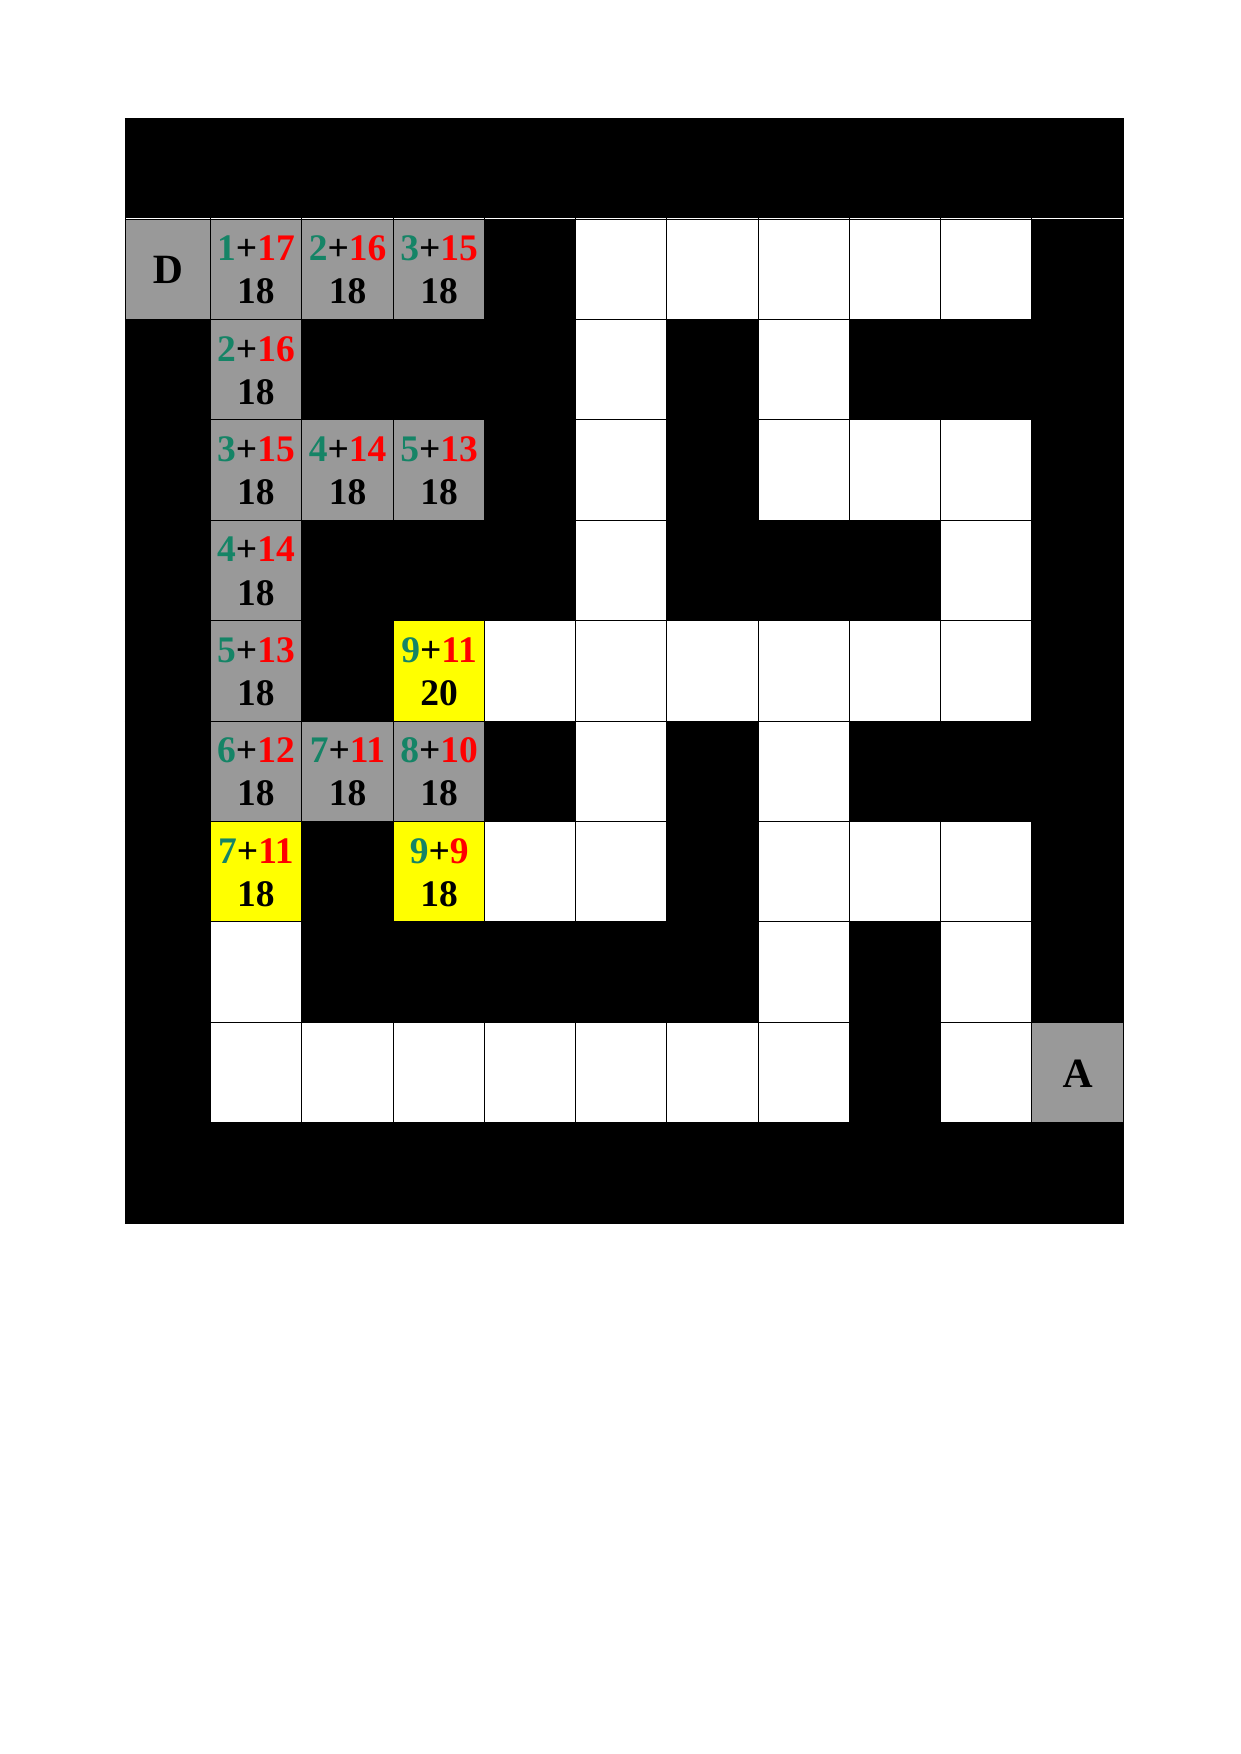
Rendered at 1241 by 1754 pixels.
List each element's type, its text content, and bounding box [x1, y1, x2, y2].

table_cell [941, 1123, 1031, 1223]
table_header [576, 119, 666, 218]
table_cell [126, 1123, 210, 1223]
table_cell [759, 621, 849, 721]
table_cell [667, 320, 758, 419]
table_cell [126, 922, 210, 1022]
table_cell [941, 1023, 1031, 1122]
table_cell [485, 722, 575, 821]
table_cell [667, 822, 758, 921]
table_cell [667, 521, 758, 620]
table_cell [850, 822, 940, 921]
table_header [850, 119, 940, 218]
table_cell [759, 220, 849, 319]
table_header [941, 119, 1031, 218]
table_cell [576, 320, 666, 419]
table_cell 5+13 18 [211, 621, 301, 721]
table_cell [302, 521, 393, 620]
table_cell [850, 521, 940, 620]
table_cell [576, 621, 666, 721]
table_cell [850, 320, 940, 419]
table_cell [667, 220, 758, 319]
table_cell [1032, 922, 1123, 1022]
table_cell [667, 722, 758, 821]
table_cell 2+16 18 [211, 320, 301, 419]
table_cell [1032, 1123, 1123, 1223]
table_cell [126, 621, 210, 721]
table_cell 6+12 18 [211, 722, 301, 821]
table_cell [485, 521, 575, 620]
table_cell [1032, 621, 1123, 721]
table_cell [759, 420, 849, 520]
table_cell 4+14 18 [302, 420, 393, 520]
table_cell [302, 922, 393, 1022]
table_cell [394, 521, 484, 620]
table_cell [941, 220, 1031, 319]
table_cell 3+15 18 [394, 220, 484, 319]
table_cell [211, 922, 301, 1022]
table_cell [576, 1123, 666, 1223]
table_cell [302, 1023, 393, 1122]
table_cell [126, 822, 210, 921]
table_cell [126, 1023, 210, 1122]
table_cell [941, 922, 1031, 1022]
table_cell [1032, 521, 1123, 620]
table_cell [667, 621, 758, 721]
table_cell [485, 822, 575, 921]
table_cell D [126, 220, 210, 319]
table_cell [126, 521, 210, 620]
table_cell [759, 922, 849, 1022]
table_header [126, 119, 210, 218]
table_cell [850, 722, 940, 821]
table_cell [941, 621, 1031, 721]
table_cell 9+11 20 [394, 621, 484, 721]
table_cell [576, 1023, 666, 1122]
table_cell [1032, 420, 1123, 520]
table_cell [759, 1123, 849, 1223]
table_cell [126, 420, 210, 520]
table_cell [211, 1123, 301, 1223]
table_cell [485, 220, 575, 319]
table_cell [302, 1123, 393, 1223]
table_header [394, 119, 484, 218]
table_cell 3+15 18 [211, 420, 301, 520]
table_cell [1032, 722, 1123, 821]
table_cell 4+14 18 [211, 521, 301, 620]
table_cell [485, 1123, 575, 1223]
table_cell [759, 722, 849, 821]
table_cell 9+9 18 [394, 822, 484, 921]
table_header [1032, 119, 1123, 218]
table_cell [1032, 320, 1123, 419]
table_cell [850, 1023, 940, 1122]
table_cell 8+10 18 [394, 722, 484, 821]
table_cell [1032, 822, 1123, 921]
table_cell [576, 822, 666, 921]
table_cell [394, 922, 484, 1022]
table_cell A [1032, 1023, 1123, 1122]
table_header [485, 119, 575, 218]
table_cell [850, 420, 940, 520]
table_cell [850, 1123, 940, 1223]
table_cell [850, 220, 940, 319]
table_cell 7+11 18 [211, 822, 301, 921]
table_cell [485, 1023, 575, 1122]
table_cell [941, 320, 1031, 419]
table_cell [485, 420, 575, 520]
table_cell [667, 922, 758, 1022]
table_cell [576, 922, 666, 1022]
table_cell 7+11 18 [302, 722, 393, 821]
table_cell [667, 1123, 758, 1223]
table_cell [302, 320, 393, 419]
table_header [211, 119, 301, 218]
table_header [302, 119, 393, 218]
table_cell [394, 320, 484, 419]
table_cell [667, 1023, 758, 1122]
table_cell [667, 420, 758, 520]
table_cell [126, 320, 210, 419]
table_cell [759, 822, 849, 921]
table_cell [576, 521, 666, 620]
table_cell [1032, 220, 1123, 319]
table_cell [302, 621, 393, 721]
table_cell [485, 922, 575, 1022]
table_cell [941, 722, 1031, 821]
table_cell [576, 722, 666, 821]
table_header [759, 119, 849, 218]
table_header [667, 119, 758, 218]
table_cell [941, 521, 1031, 620]
table_cell [850, 922, 940, 1022]
table_cell [576, 220, 666, 319]
table_cell [394, 1023, 484, 1122]
table_cell [126, 722, 210, 821]
table_cell 5+13 18 [394, 420, 484, 520]
table_cell [394, 1123, 484, 1223]
table_cell 2+16 18 [302, 220, 393, 319]
table_cell [759, 521, 849, 620]
table_cell [211, 1023, 301, 1122]
table_cell [759, 320, 849, 419]
table_cell [941, 420, 1031, 520]
table_cell 1+17 18 [211, 220, 301, 319]
table_cell [941, 822, 1031, 921]
table_cell [850, 621, 940, 721]
table_cell [485, 320, 575, 419]
table_cell [576, 420, 666, 520]
table_cell [759, 1023, 849, 1122]
table_cell [302, 822, 393, 921]
table_cell [485, 621, 575, 721]
